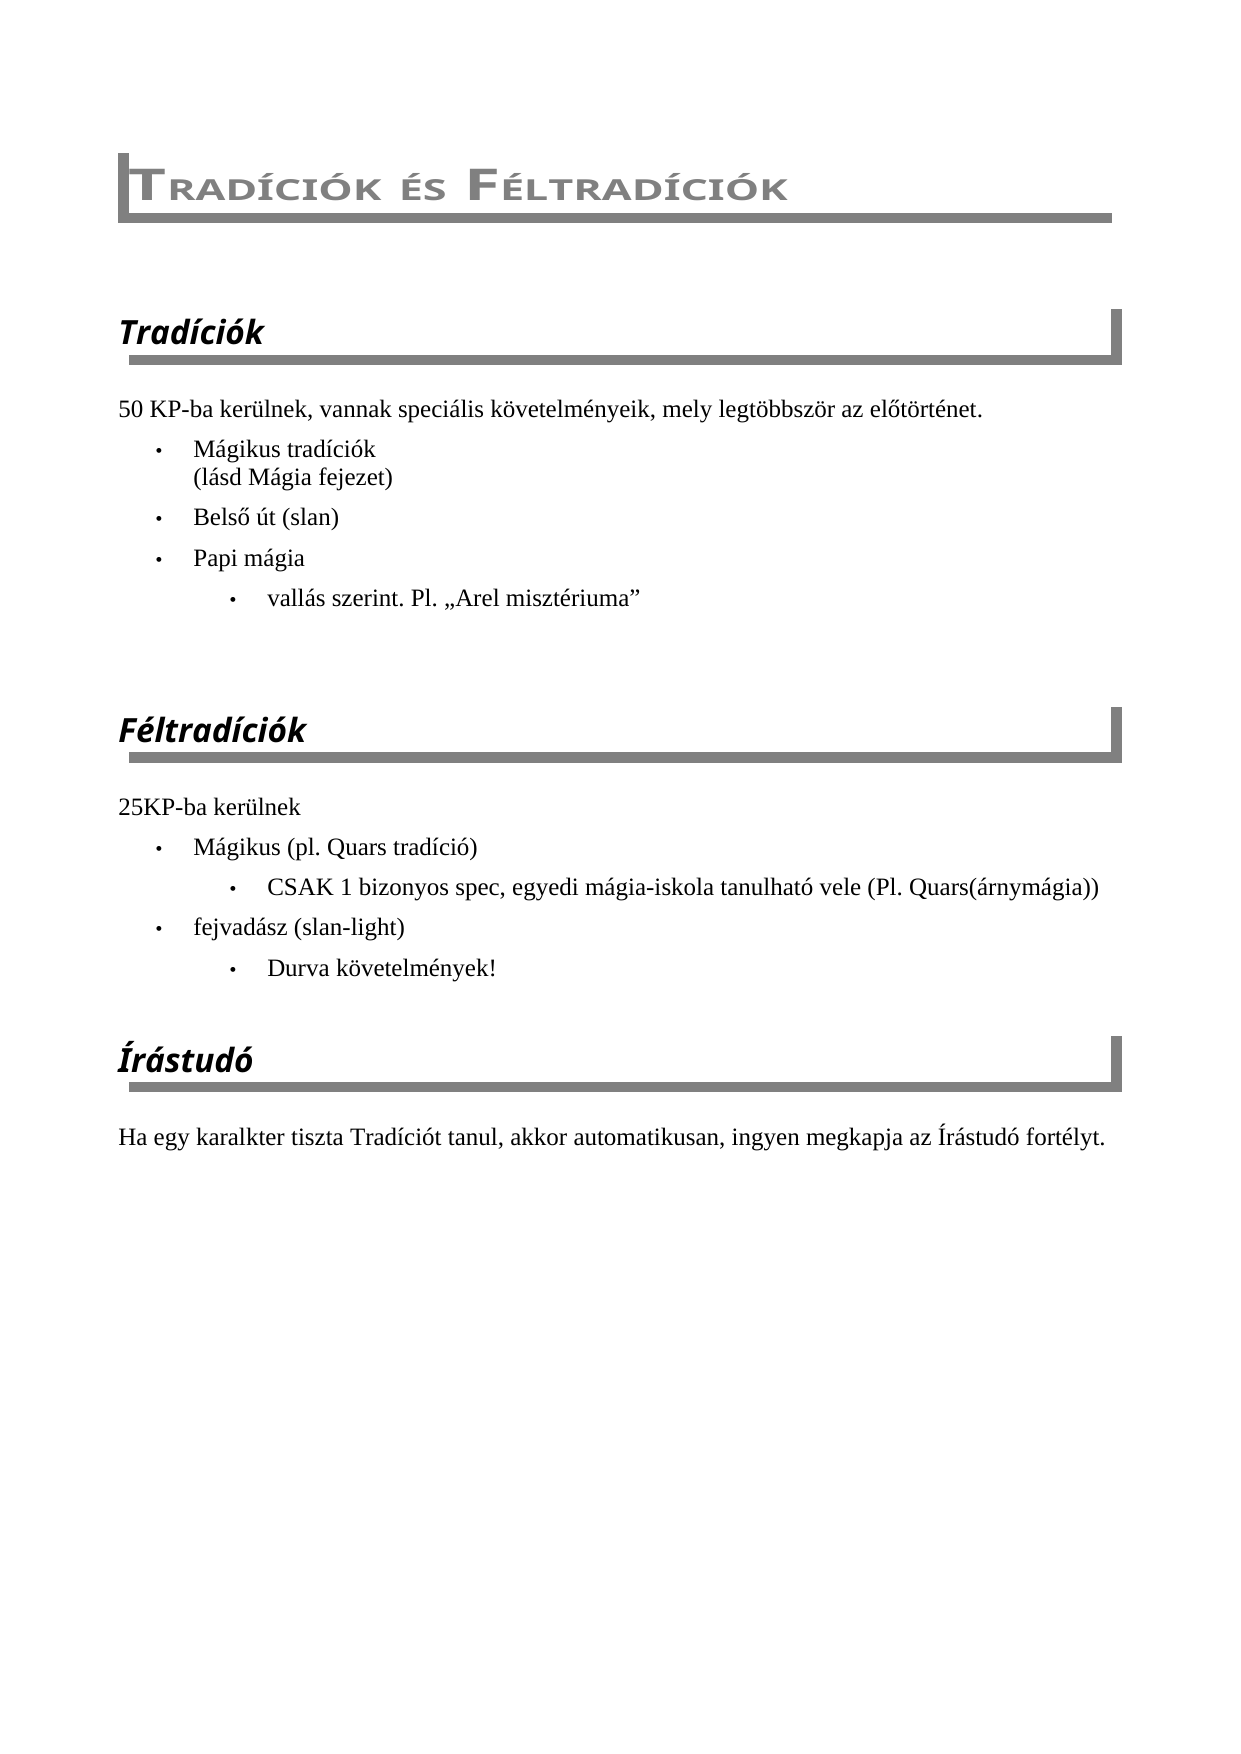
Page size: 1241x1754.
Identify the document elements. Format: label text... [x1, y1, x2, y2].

subtitle Tradíciók és Féltradíciók [129, 153, 1122, 213]
list Mágikus (pl. Quars tradíció) [156, 833, 1122, 861]
list CSAK 1 bizonyos spec, egyedi mágia-iskola tanulható vele (Pl. Quars(árnymágia)) [229, 873, 1122, 901]
text -- [118, 1595, 1122, 1613]
subtitle Tradíciók [118, 309, 1111, 354]
list fejvadász (slan-light) [156, 913, 1122, 941]
list vallás szerint. Pl. „Arel misztériuma” [229, 584, 1122, 612]
list Belső út (slan) [156, 503, 1122, 531]
text Ha egy karalkter tiszta Tradíciót tanul, akkor automatikusan, ingyen megkapja az Írástudó fortélyt. [118, 1123, 1122, 1150]
text 50 KP-ba kerülnek, vannak speciális követelményeik, mely legtöbbször az előtörténet. [118, 395, 1122, 423]
list Durva követelmények! [229, 954, 1122, 981]
text 25KP-ba kerülnek [118, 793, 1122, 821]
subtitle Írástudó [118, 1036, 1111, 1082]
subtitle Féltradíciók [118, 707, 1111, 752]
list Mágikus tradíciók (lásd Mágia fejezet) [156, 436, 1122, 491]
list Papi mágia [156, 544, 1122, 571]
